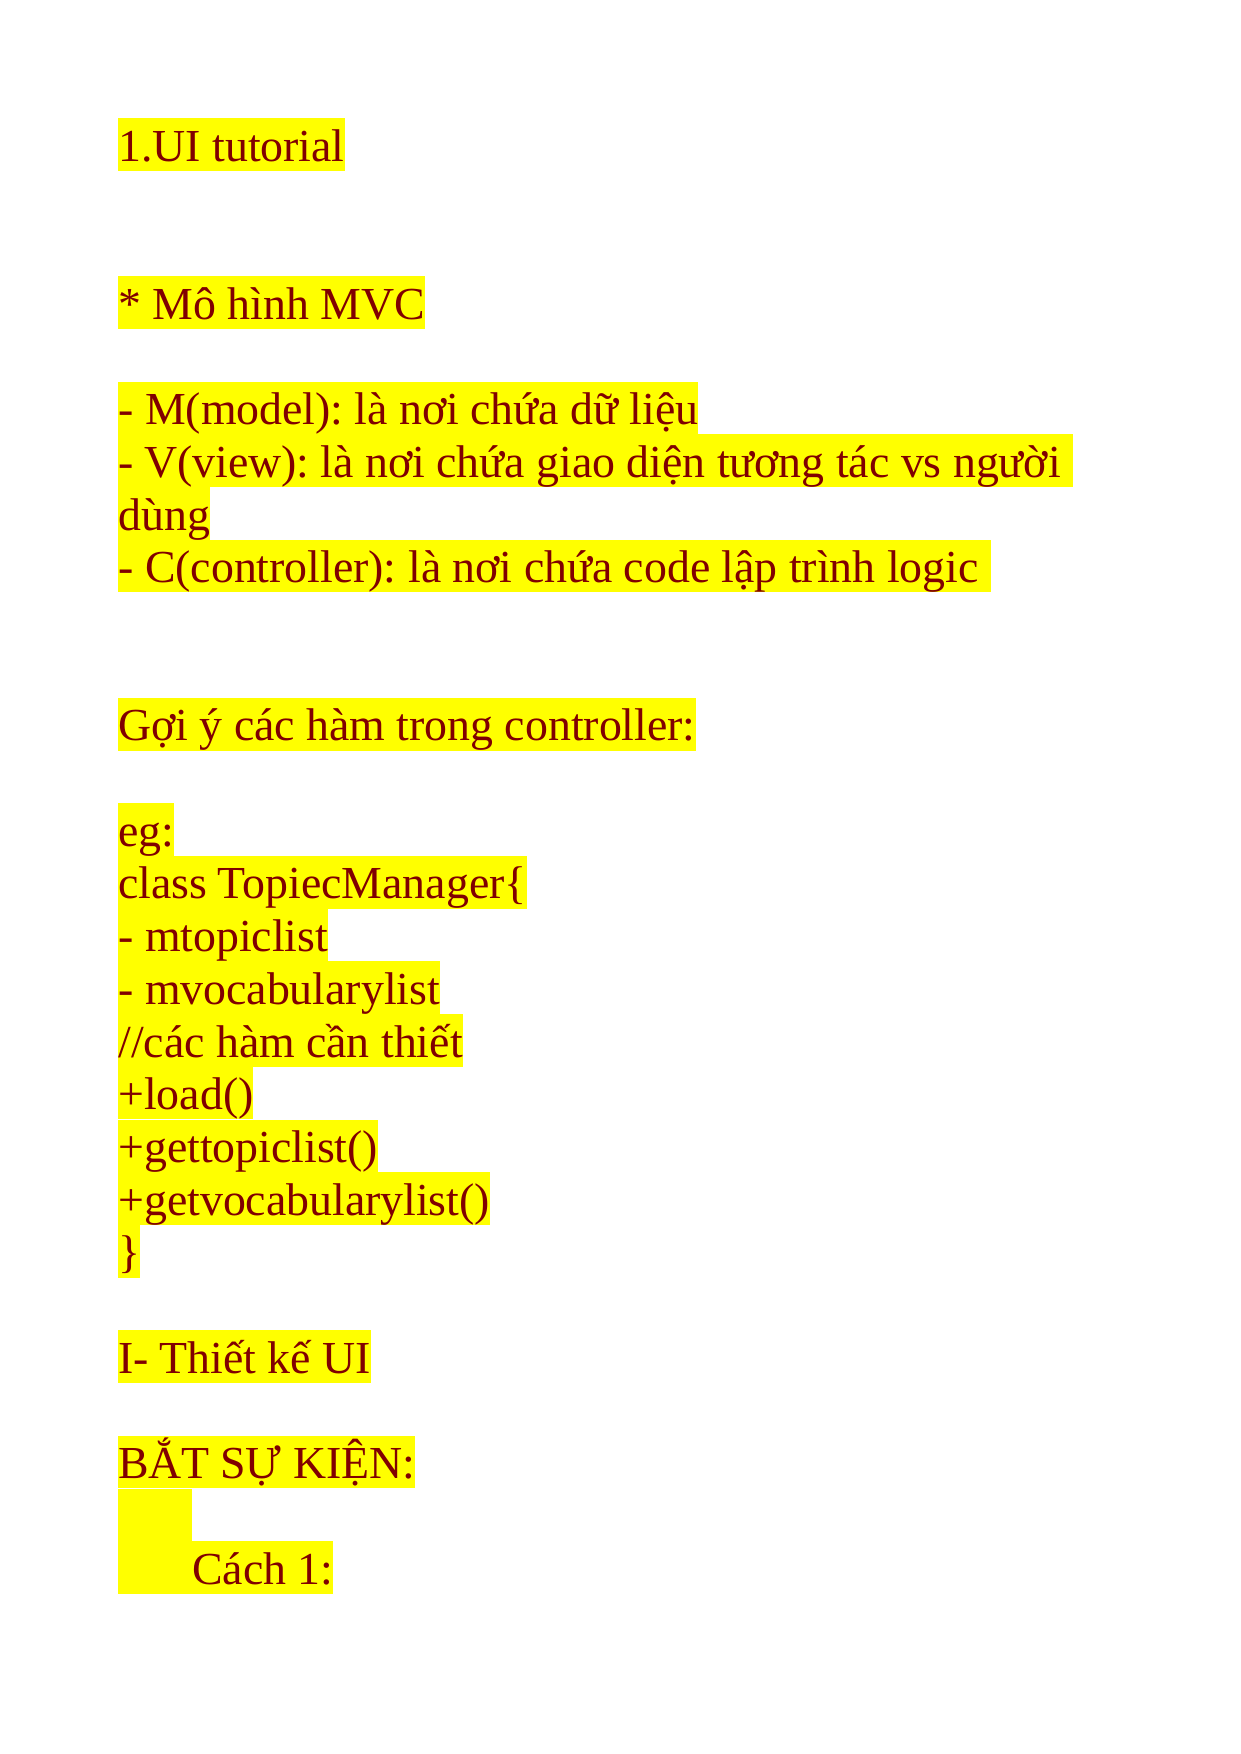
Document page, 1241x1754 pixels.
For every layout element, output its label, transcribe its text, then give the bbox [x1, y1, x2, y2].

text - mvocabularylist [118, 961, 1122, 1014]
text - C(controller): là nơi chứa code lập trình logic [118, 540, 1122, 592]
text +gettopiclist() [118, 1119, 1122, 1172]
text Gợi ý các hàm trong controller: [118, 698, 1122, 751]
text //các hàm cần thiết [118, 1014, 1122, 1067]
text * Mô hình MVC [118, 276, 1122, 329]
text 1.UI tutorial [118, 118, 1122, 171]
text } [118, 1225, 1122, 1278]
text Cách 1: [118, 1541, 1122, 1594]
text +load() [118, 1067, 1122, 1119]
text BẮT SỰ KIỆN: [118, 1436, 1122, 1488]
text - M(model): là nơi chứa dữ liệu [118, 382, 1122, 434]
text class TopiecManager{ [118, 856, 1122, 909]
text +getvocabularylist() [118, 1172, 1122, 1225]
text eg: [118, 803, 1122, 856]
text - mtopiclist [118, 909, 1122, 961]
text I- Thiết kế UI [118, 1330, 1122, 1383]
text - V(view): là nơi chứa giao diện tương tác vs người dùng [118, 434, 1122, 540]
